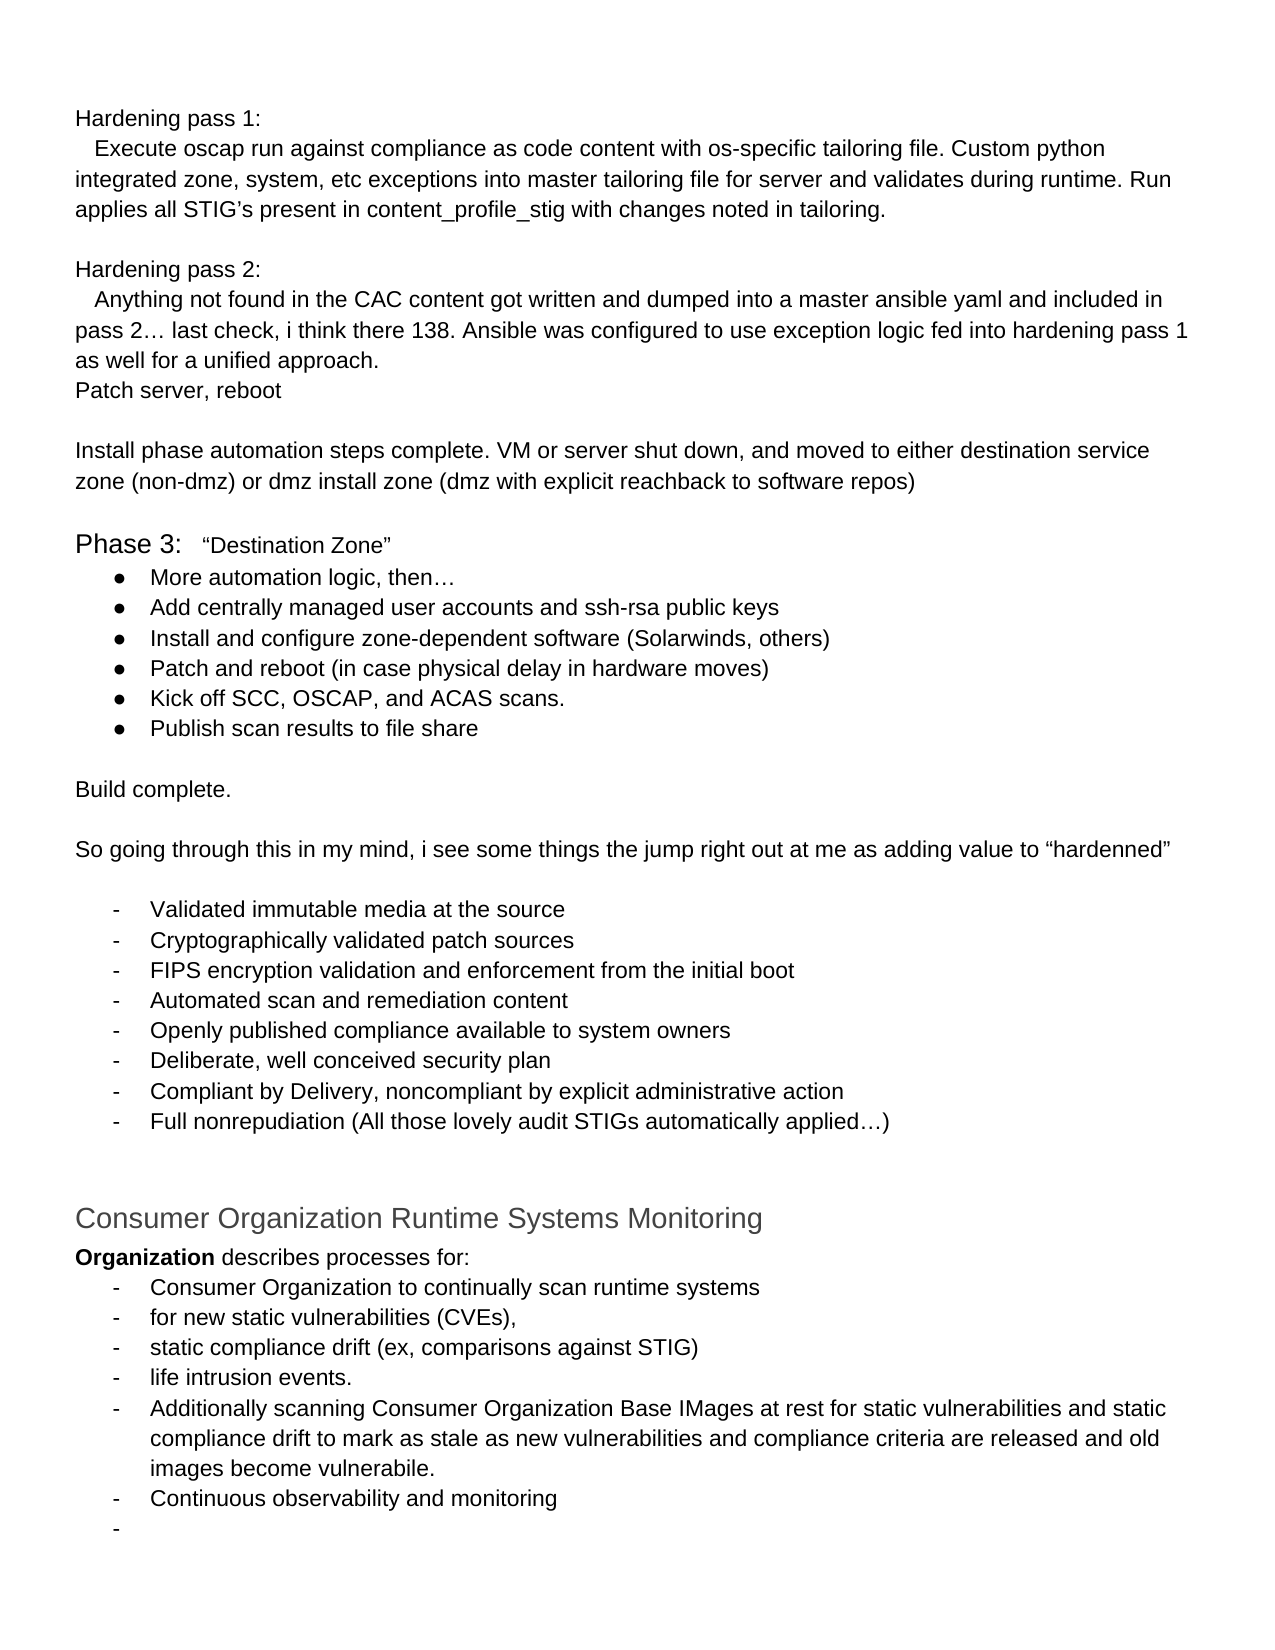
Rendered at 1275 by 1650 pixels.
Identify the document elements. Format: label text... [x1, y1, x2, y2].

text Install phase automation steps complete. VM or server shut down, and moved to either destination service zone (non-dmz) or dmz install zone (dmz with explicit reachback to software repos) [75, 437, 1200, 494]
list Additionally scanning Consumer Organization Base IMages at rest for static vulnerabilities and static compliance drift to mark as stale as new vulnerabilities and compliance criteria are released and old images become vulnerabile. [112, 1394, 1200, 1481]
list Full nonrepudiation (All those lovely audit STIGs automatically applied…) [112, 1108, 1200, 1134]
list Patch and reboot (in case physical delay in hardware moves) [112, 655, 1200, 681]
text Organization describes processes for: [75, 1243, 1200, 1270]
list Validated immutable media at the source [112, 896, 1200, 923]
text Patch server, reboot [75, 377, 1200, 403]
list Publish scan results to file share [112, 715, 1200, 741]
list Cryptographically validated patch sources [112, 927, 1200, 953]
list Install and configure zone-dependent software (Solarwinds, others) [112, 624, 1200, 651]
list Automated scan and remediation content [112, 987, 1200, 1013]
list Consumer Organization to continually scan runtime systems [112, 1274, 1200, 1300]
subtitle Consumer Organization Runtime Systems Monitoring [75, 1202, 1200, 1235]
list Openly published compliance available to system owners [112, 1017, 1200, 1043]
text Hardening pass 1: [75, 105, 1200, 132]
text Phase 3: “Destination Zone” [75, 528, 1200, 559]
list Kick off SCC, OSCAP, and ACAS scans. [112, 685, 1200, 711]
list Deliberate, well conceived security plan [112, 1047, 1200, 1074]
list for new static vulnerabilities (CVEs), [112, 1304, 1200, 1330]
list Continuous observability and monitoring [112, 1485, 1200, 1511]
list life intrusion events. [112, 1364, 1200, 1391]
list Compliant by Delivery, noncompliant by explicit administrative action [112, 1078, 1200, 1104]
list Add centrally managed user accounts and ssh-rsa public keys [112, 594, 1200, 621]
text Hardening pass 2: [75, 256, 1200, 283]
text Build complete. [75, 776, 1200, 802]
list FIPS encryption validation and enforcement from the initial boot [112, 957, 1200, 983]
list static compliance drift (ex, comparisons against STIG) [112, 1334, 1200, 1360]
text Execute oscap run against compliance as code content with os-specific tailoring file. Custom python integrated zone, system, etc exceptions into master tailoring file for server and validates during runtime. Run applies all STIG’s present in content_profile_stig with changes noted in tailoring. [75, 135, 1200, 222]
text Anything not found in the CAC content got written and dumped into a master ansible yaml and included in pass 2… last check, i think there 138. Ansible was configured to use exception logic fed into hardening pass 1 as well for a unified approach. [75, 286, 1200, 373]
text So going through this in my mind, i see some things the jump right out at me as adding value to “hardenned” [75, 836, 1200, 862]
list More automation logic, then… [112, 564, 1200, 590]
